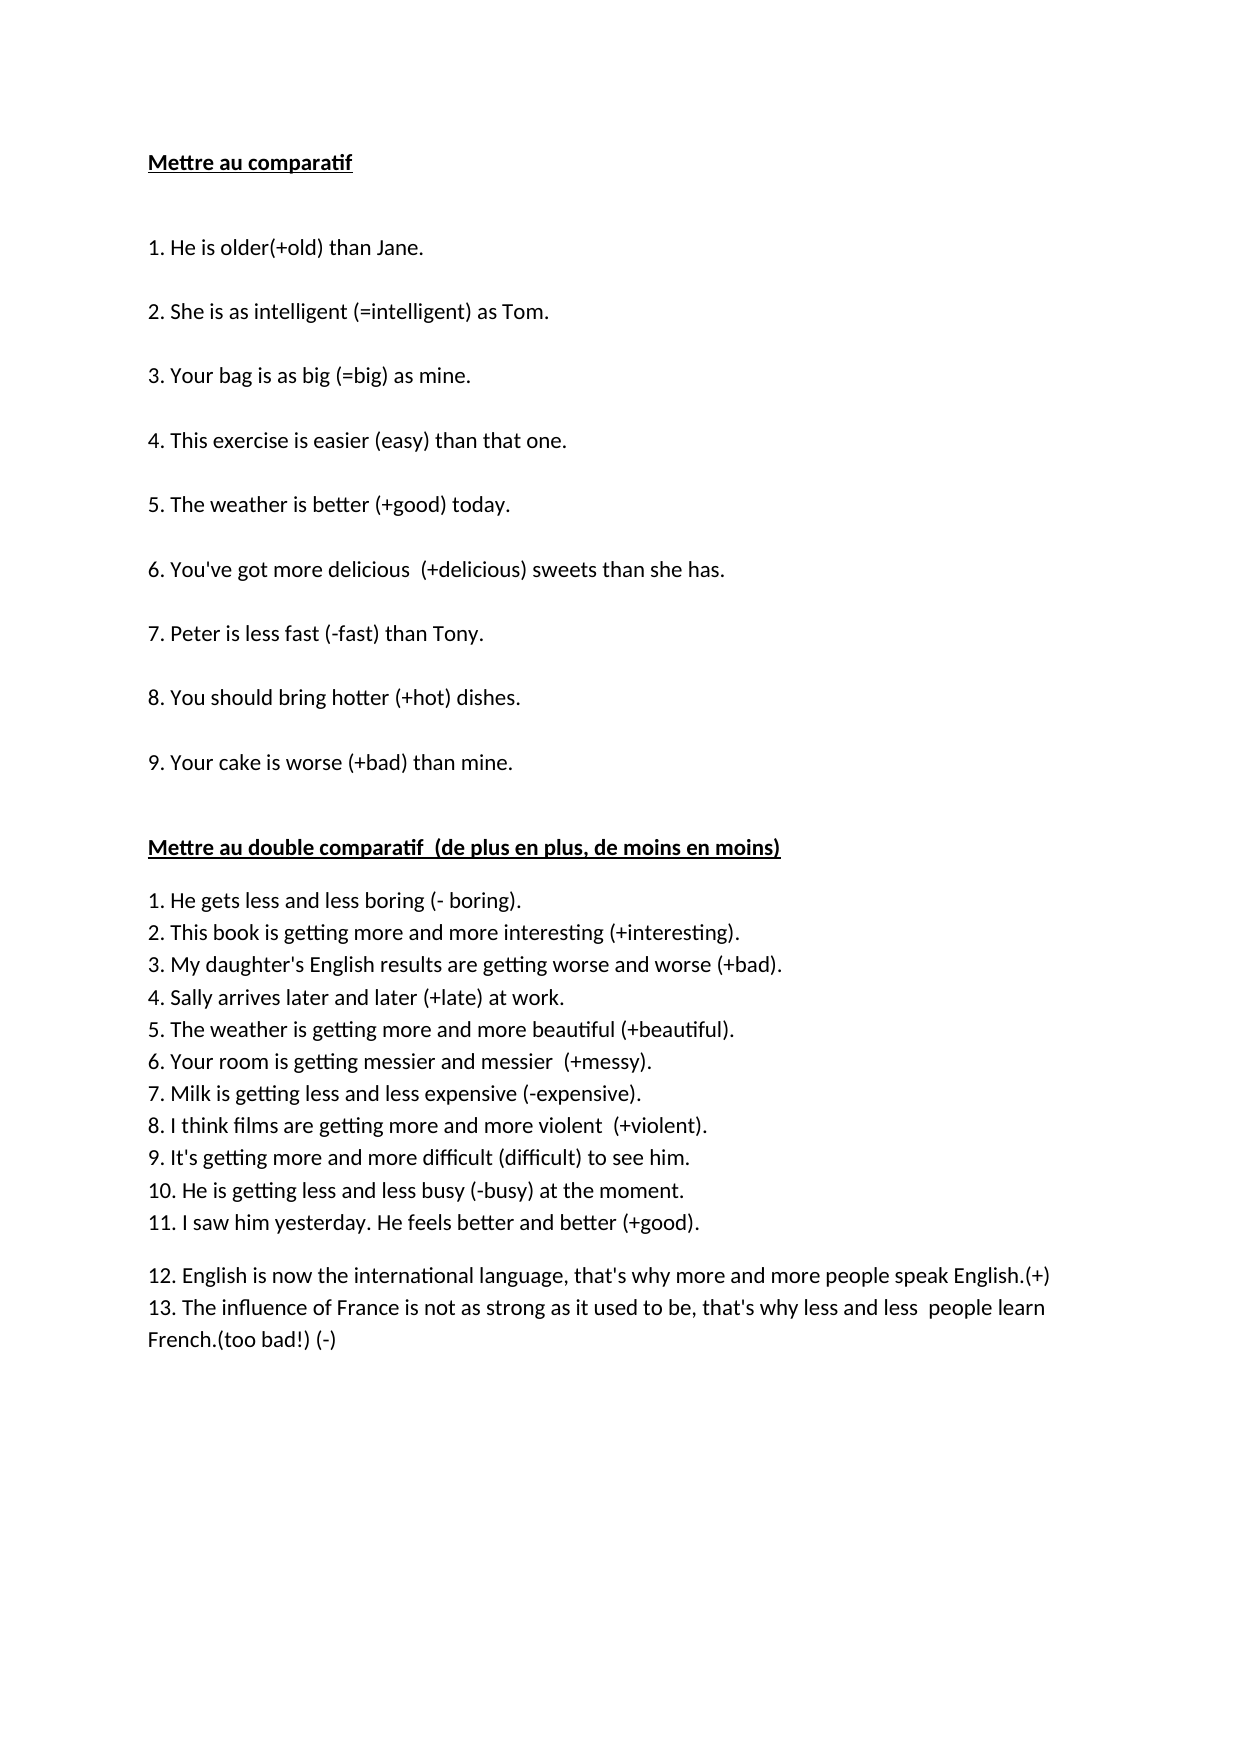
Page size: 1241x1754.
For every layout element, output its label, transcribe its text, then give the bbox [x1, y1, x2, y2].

text Mettre au comparatif [148, 148, 1093, 176]
text 1. He gets less and less boring (- boring). 2. This book is getting more and more interesting (+interesting). 3. My daughter's English results are getting worse and worse (+bad). 4. Sally arrives later and later (+late) at work. 5. The weather is getting more and more beautiful (+beautiful). 6. Your room is getting messier and messier (+messy). 7. Milk is getting less and less expensive (-expensive). 8. I think films are getting more and more violent (+violent). 9. It's getting more and more difficult (difficult) to see him. 10. He is getting less and less busy (-busy) at the moment. 11. I saw him yesterday. He feels better and better (+good). [148, 886, 1093, 1236]
text Mettre au double comparatif (de plus en plus, de moins en moins) [148, 833, 1093, 861]
text 12. English is now the international language, that's why more and more people speak English.(+) 13. The influence of France is not as strong as it used to be, that's why less and less people learn French.(too bad!) (-) [148, 1261, 1093, 1386]
text 1. He is older(+old) than Jane. 2. She is as intelligent (=intelligent) as Tom. 3. Your bag is as big (=big) as mine. 4. This exercise is easier (easy) than that one. 5. The weather is better (+good) today. 6. You've got more delicious (+delicious) sweets than she has. 7. Peter is less fast (-fast) than Tony. 8. You should bring hotter (+hot) dishes. 9. Your cake is worse (+bad) than mine. [148, 201, 1093, 808]
